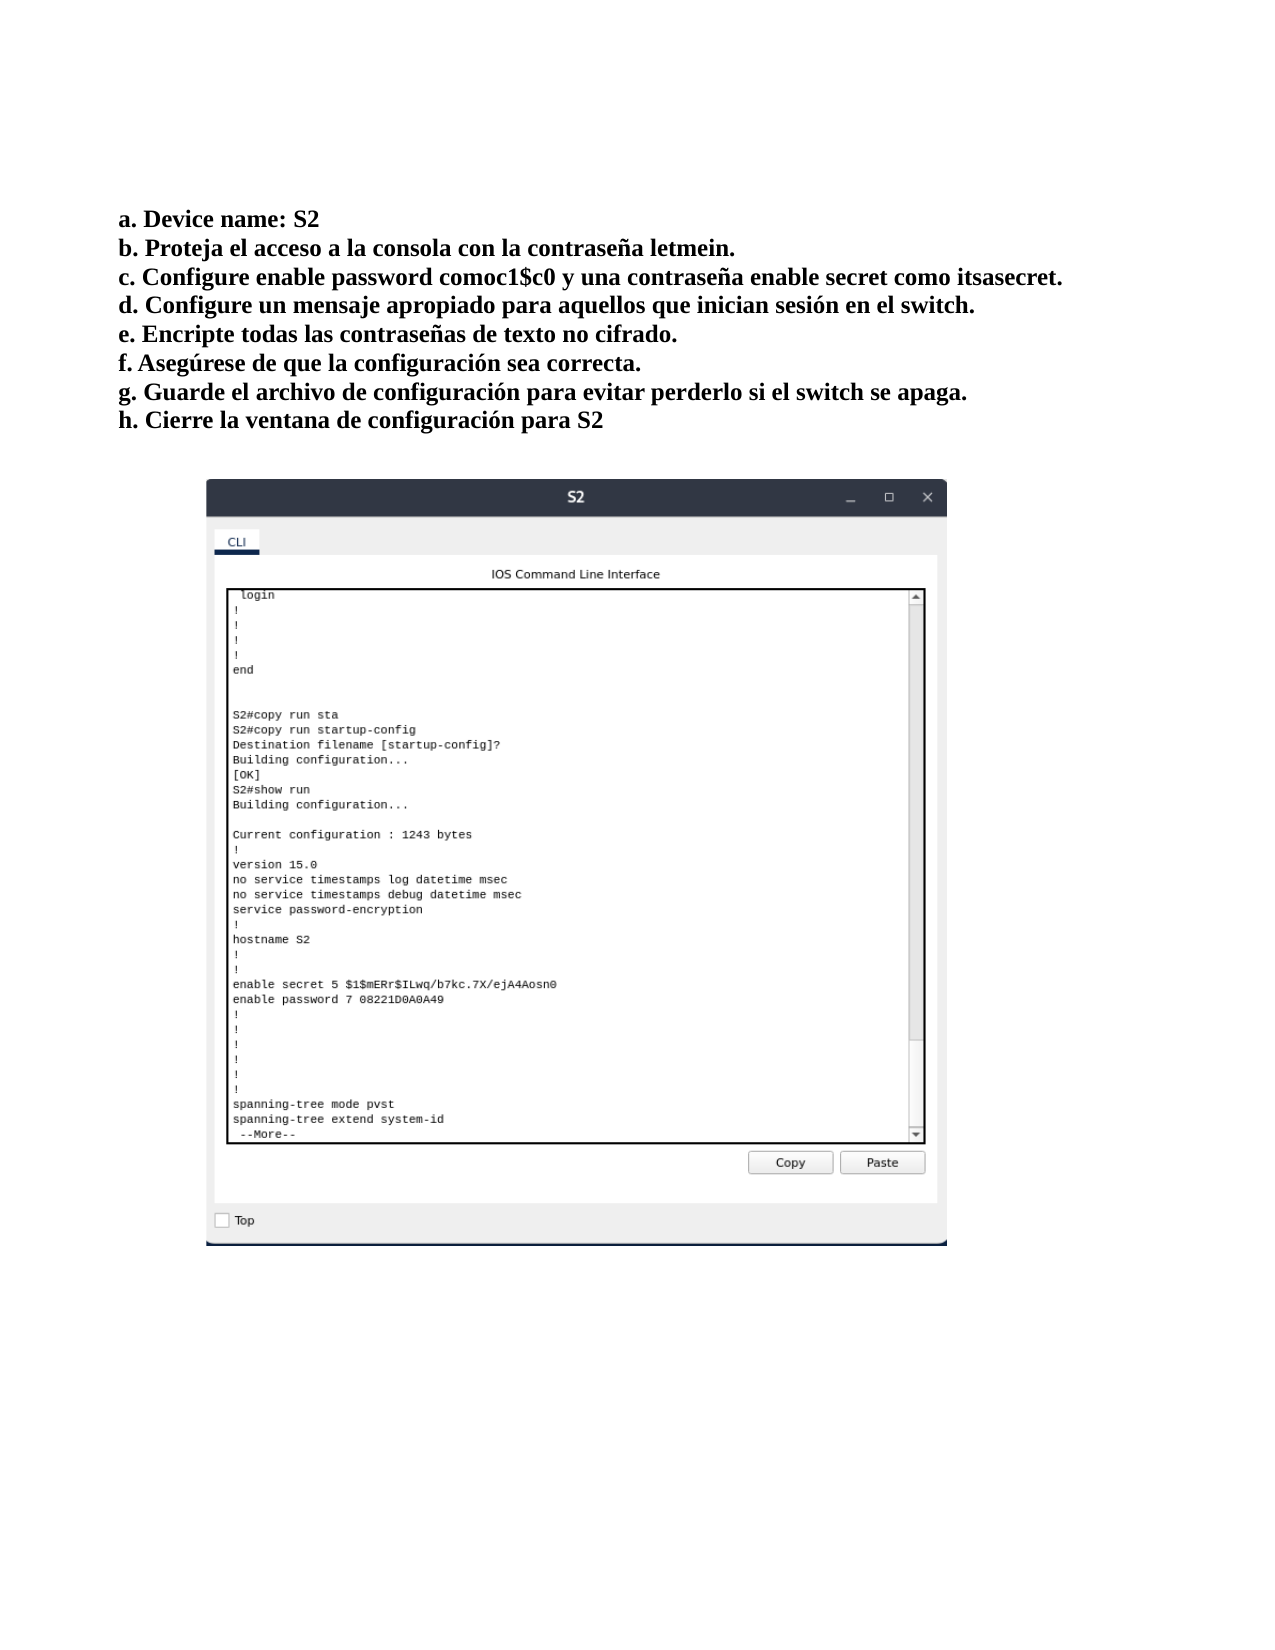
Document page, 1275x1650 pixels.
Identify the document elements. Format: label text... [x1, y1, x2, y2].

text a. Device name: S2 [118, 204, 1157, 233]
text f. Asegúrese de que la configuración sea correcta. [118, 348, 1157, 377]
text g. Guarde el archivo de configuración para evitar perderlo si el switch se apaga. [118, 377, 1157, 406]
text b. Proteja el acceso a la consola con la contraseña letmein. [118, 233, 1157, 262]
text e. Encripte todas las contraseñas de texto no cifrado. [118, 319, 1157, 348]
picture [206, 479, 947, 1246]
text c. Configure enable password comoc1$c0 y una contraseña enable secret como itsasecret. [118, 262, 1157, 291]
text d. Configure un mensaje apropiado para aquellos que inician sesión en el switch. [118, 291, 1157, 319]
text h. Cierre la ventana de configuración para S2 [118, 406, 1157, 434]
